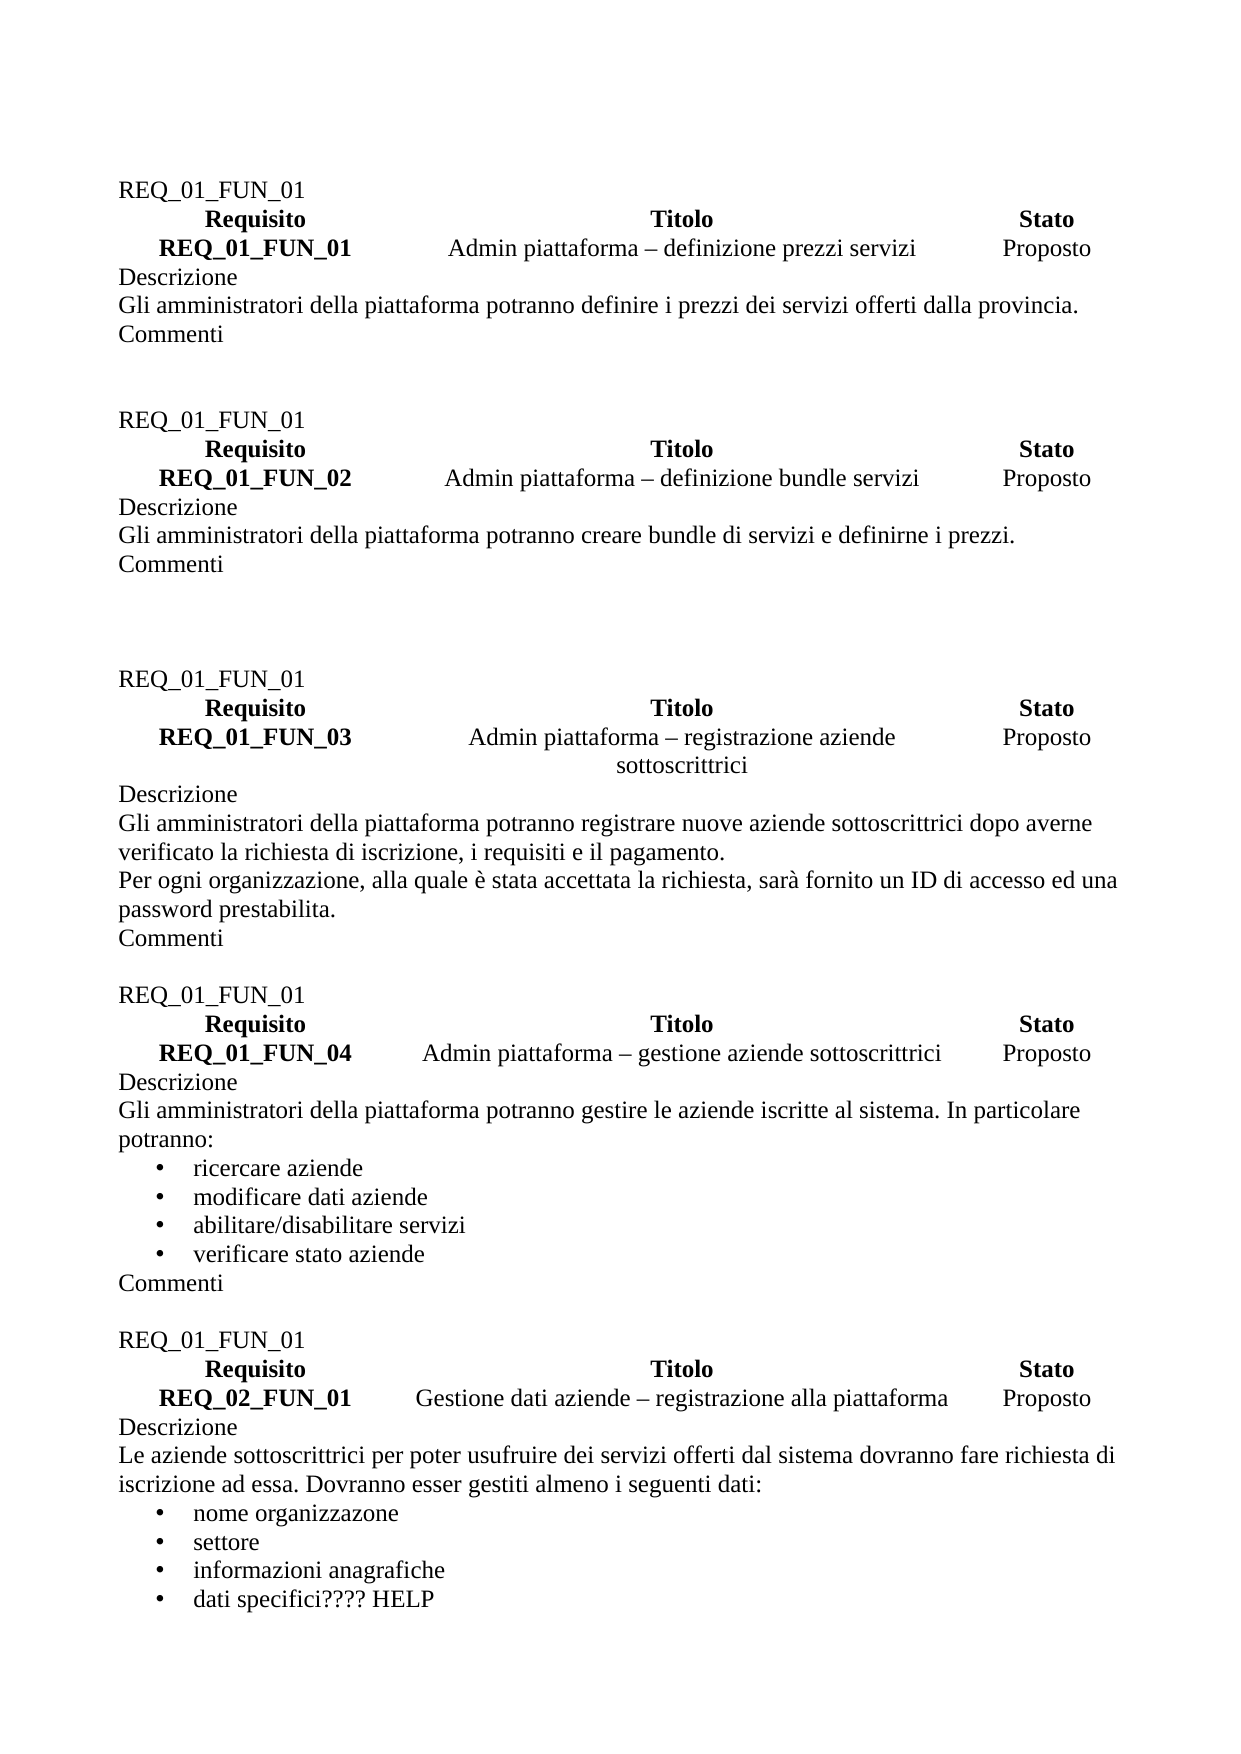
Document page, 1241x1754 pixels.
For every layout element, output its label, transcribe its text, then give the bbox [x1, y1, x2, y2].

text REQ_01_FUN_01 [118, 1326, 1122, 1354]
table_cell Descrizione [107, 779, 1133, 808]
table_cell Proposto [960, 1383, 1133, 1412]
table_header Stato [960, 204, 1133, 233]
table_cell REQ_01_FUN_01 [107, 233, 404, 262]
table_cell Proposto [960, 722, 1133, 779]
table_cell Proposto [960, 1038, 1133, 1067]
table_header Titolo [404, 1009, 960, 1038]
table_cell Admin piattaforma – definizione bundle servizi [404, 463, 960, 492]
table_cell Gli amministratori della piattaforma potranno definire i prezzi dei servizi offerti dalla provincia. [107, 291, 1133, 319]
table_cell Admin piattaforma – registrazione aziende sottoscrittrici [404, 722, 960, 779]
table_cell REQ_01_FUN_02 [107, 463, 404, 492]
table_cell Commenti [107, 923, 1133, 952]
table_cell [107, 578, 1133, 607]
table_cell Gli amministratori della piattaforma potranno creare bundle di servizi e definirne i prezzi. [107, 521, 1133, 549]
table_cell Gli amministratori della piattaforma potranno registrare nuove aziende sottoscrittrici dopo averne verificato la richiesta di iscrizione, i requisiti e il pagamento. Per ogni organizzazione, alla quale è stata accettata la richiesta, sarà fornito un ID di accesso ed una password prestabilita. [107, 808, 1133, 923]
table_cell Gestione dati aziende – registrazione alla piattaforma [404, 1383, 960, 1412]
table_cell Descrizione [107, 1067, 1133, 1096]
text REQ_01_FUN_01 [118, 406, 1122, 434]
table_header Stato [960, 1354, 1133, 1383]
table_header Stato [960, 1009, 1133, 1038]
table_header Requisito [107, 434, 404, 463]
table_cell Commenti [107, 319, 1133, 348]
table_cell Le aziende sottoscrittrici per poter usufruire dei servizi offerti dal sistema dovranno fare richiesta di iscrizione ad essa. Dovranno esser gestiti almeno i seguenti dati: nome organizzazone settore informazioni anagrafiche dati specifici???? HELP [107, 1441, 1133, 1613]
text REQ_01_FUN_01 [118, 176, 1122, 204]
table_header Requisito [107, 204, 404, 233]
text REQ_01_FUN_01 [118, 664, 1122, 693]
table_header Titolo [404, 1354, 960, 1383]
table_cell Proposto [960, 463, 1133, 492]
table_header Titolo [404, 434, 960, 463]
table_header Stato [960, 434, 1133, 463]
table_header Requisito [107, 1009, 404, 1038]
table_header Requisito [107, 693, 404, 722]
text REQ_01_FUN_01 [118, 981, 1122, 1009]
table_cell Descrizione [107, 262, 1133, 291]
table_cell REQ_01_FUN_04 [107, 1038, 404, 1067]
table_cell Descrizione [107, 1412, 1133, 1441]
table_cell Admin piattaforma – definizione prezzi servizi [404, 233, 960, 262]
table_cell REQ_01_FUN_03 [107, 722, 404, 779]
table_header Titolo [404, 204, 960, 233]
table_cell Commenti [107, 549, 1133, 578]
table_cell Descrizione [107, 492, 1133, 521]
table_header Titolo [404, 693, 960, 722]
table_cell Gli amministratori della piattaforma potranno gestire le aziende iscritte al sistema. In particolare potranno: ricercare aziende modificare dati aziende abilitare/disabilitare servizi verificare stato aziende [107, 1096, 1133, 1268]
table_cell Admin piattaforma – gestione aziende sottoscrittrici [404, 1038, 960, 1067]
table_cell Commenti [107, 1268, 1133, 1297]
table_header Stato [960, 693, 1133, 722]
table_cell [107, 952, 1133, 981]
table_cell REQ_02_FUN_01 [107, 1383, 404, 1412]
table_header Requisito [107, 1354, 404, 1383]
table_cell Proposto [960, 233, 1133, 262]
table_cell [107, 1297, 1133, 1326]
